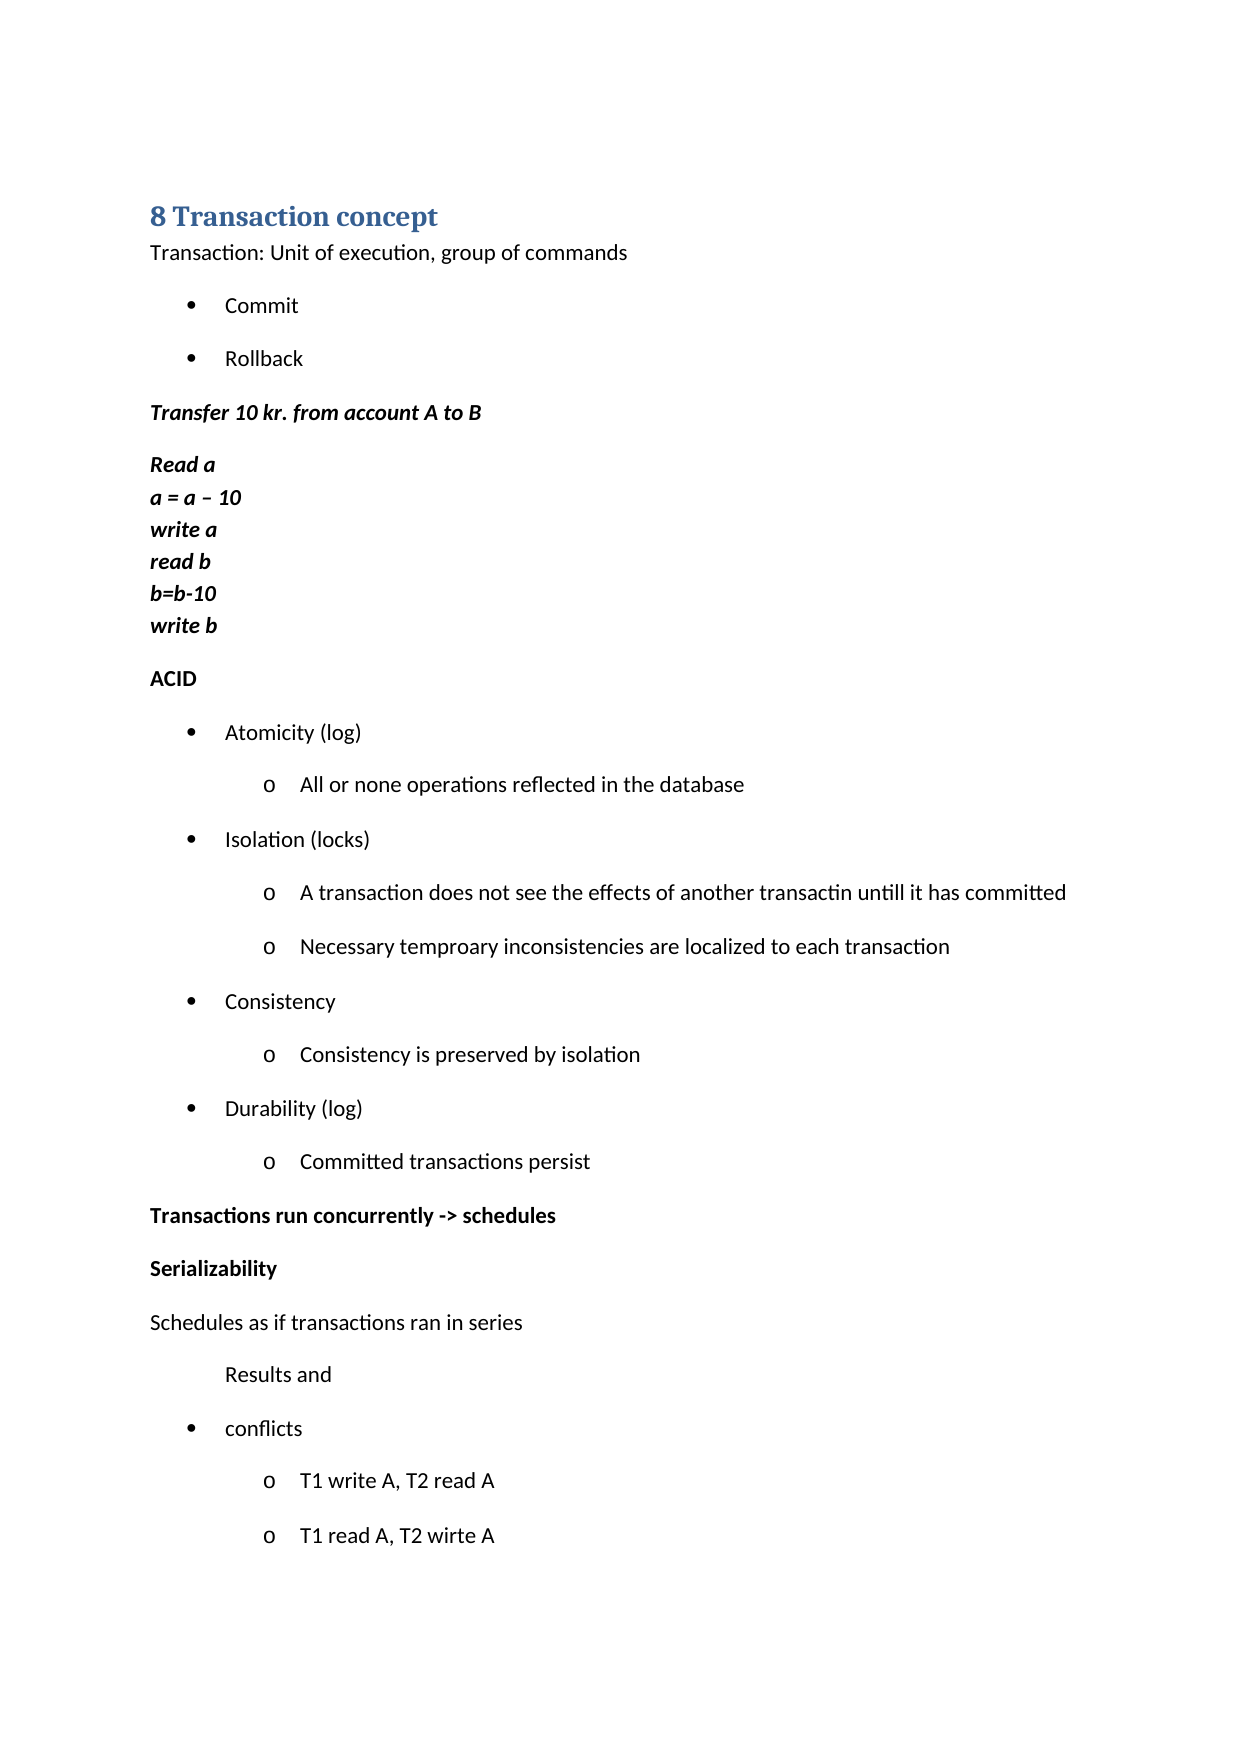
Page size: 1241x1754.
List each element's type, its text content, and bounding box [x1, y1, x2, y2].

list Rollback [187, 344, 1090, 373]
text Transactions run concurrently -> schedules [150, 1202, 1090, 1229]
text Results and [150, 1361, 1090, 1389]
text Read a a = a – 10 write a read b b=b-10 write b [150, 451, 1090, 639]
list Committed transactions persist [262, 1147, 1090, 1176]
list Isolation (locks) [187, 825, 1090, 853]
text Schedules as if transactions ran in series [150, 1308, 1090, 1336]
list Durability (log) [187, 1094, 1090, 1122]
list T1 read A, T2 wirte A [262, 1521, 1090, 1550]
list Consistency [187, 987, 1090, 1015]
list A transaction does not see the effects of another transactin untill it has committed [262, 878, 1090, 907]
text Serializability [150, 1254, 1090, 1283]
subtitle 8 Transaction concept [150, 200, 1090, 233]
text Transaction: Unit of execution, group of commands [150, 238, 1090, 267]
list All or none operations reflected in the database [262, 771, 1090, 800]
list T1 write A, T2 read A [262, 1467, 1090, 1496]
text Transfer 10 kr. from account A to B [150, 398, 1090, 426]
list conflicts [187, 1414, 1090, 1442]
list Atomicity (log) [187, 718, 1090, 746]
text ACID [150, 664, 1090, 693]
list Necessary temproary inconsistencies are localized to each transaction [262, 932, 1090, 962]
list Commit [187, 292, 1090, 319]
list Consistency is preserved by isolation [262, 1040, 1090, 1069]
